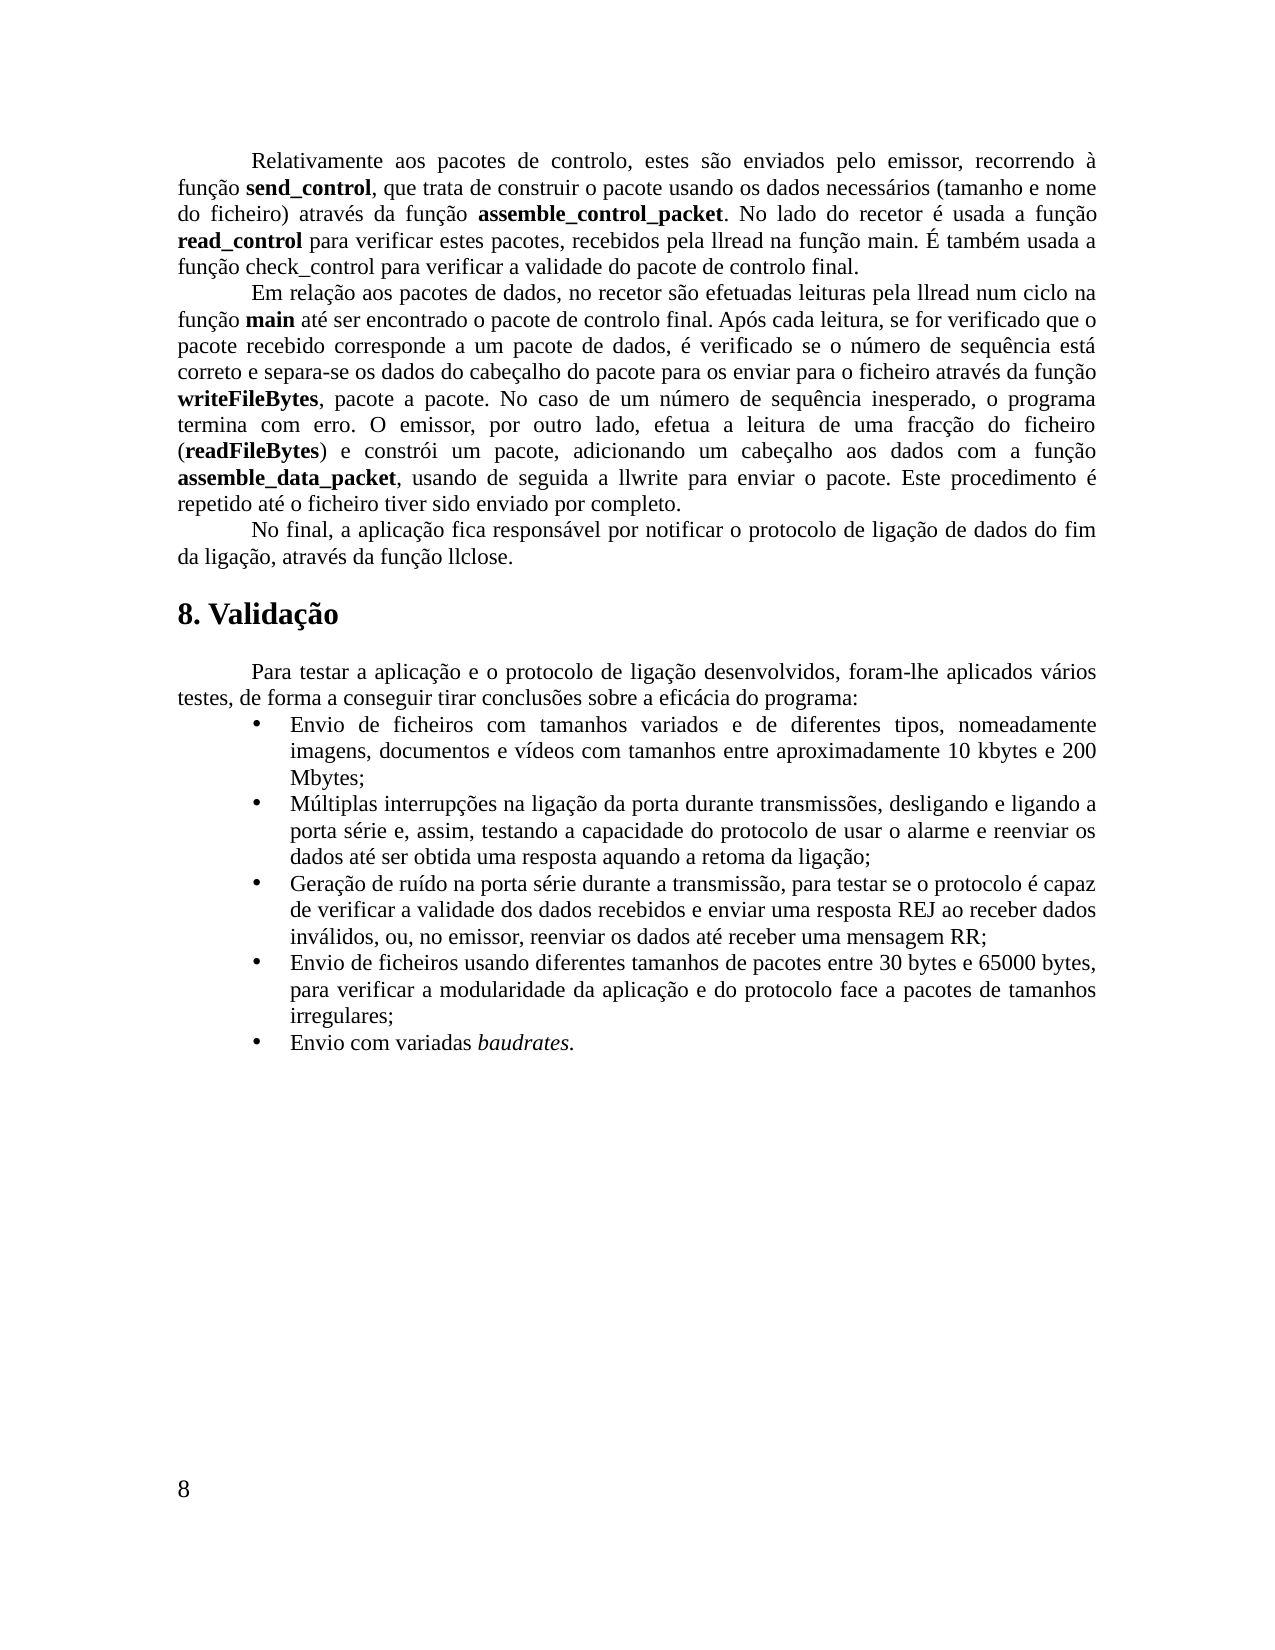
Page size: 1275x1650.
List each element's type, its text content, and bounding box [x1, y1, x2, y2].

text Relativamente aos pacotes de controlo, estes são enviados pelo emissor, recorrendo à função send_control, que trata de construir o pacote usando os dados necessários (tamanho e nome do ficheiro) através da função assemble_control_packet. No lado do recetor é usada a função read_control para verificar estes pacotes, recebidos pela llread na função main. É também usada a função check_control para verificar a validade do pacote de controlo final. [177, 148, 1098, 279]
text Em relação aos pacotes de dados, no recetor são efetuadas leituras pela llread num ciclo na função main até ser encontrado o pacote de controlo final. Após cada leitura, se for verificado que o pacote recebido corresponde a um pacote de dados, é verificado se o número de sequência está correto e separa-se os dados do cabeçalho do pacote para os enviar para o ficheiro através da função writeFileBytes, pacote a pacote. No caso de um número de sequência inesperado, o programa termina com erro. O emissor, por outro lado, efetua a leitura de uma fracção do ficheiro (readFileBytes) e constrói um pacote, adicionando um cabeçalho aos dados com a função assemble_data_packet, usando de seguida a llwrite para enviar o pacote. Este procedimento é repetido até o ficheiro tiver sido enviado por completo. [177, 279, 1098, 517]
list Geração de ruído na porta série durante a transmissão, para testar se o protocolo é capaz de verificar a validade dos dados recebidos e enviar uma resposta REJ ao receber dados inválidos, ou, no emissor, reenviar os dados até receber uma mensagem RR; [252, 869, 1098, 949]
list Múltiplas interrupções na ligação da porta durante transmissões, desligando e ligando a porta série e, assim, testando a capacidade do protocolo de usar o alarme e reenviar os dados até ser obtida uma resposta aquando a retoma da ligação; [252, 790, 1098, 869]
list Envio de ficheiros com tamanhos variados e de diferentes tipos, nomeadamente imagens, documentos e vídeos com tamanhos entre aproximadamente 10 kbytes e 200 Mbytes; [252, 711, 1098, 790]
text 8. Validação [177, 596, 1098, 632]
list Envio de ficheiros usando diferentes tamanhos de pacotes entre 30 bytes e 65000 bytes, para verificar a modularidade da aplicação e do protocolo face a pacotes de tamanhos irregulares; [252, 949, 1098, 1028]
text Para testar a aplicação e o protocolo de ligação desenvolvidos, foram-lhe aplicados vários testes, de forma a conseguir tirar conclusões sobre a eficácia do programa: [177, 658, 1098, 711]
text No final, a aplicação fica responsável por notificar o protocolo de ligação de dados do fim da ligação, através da função llclose. [177, 517, 1098, 569]
list Envio com variadas baudrates. [252, 1028, 1098, 1055]
